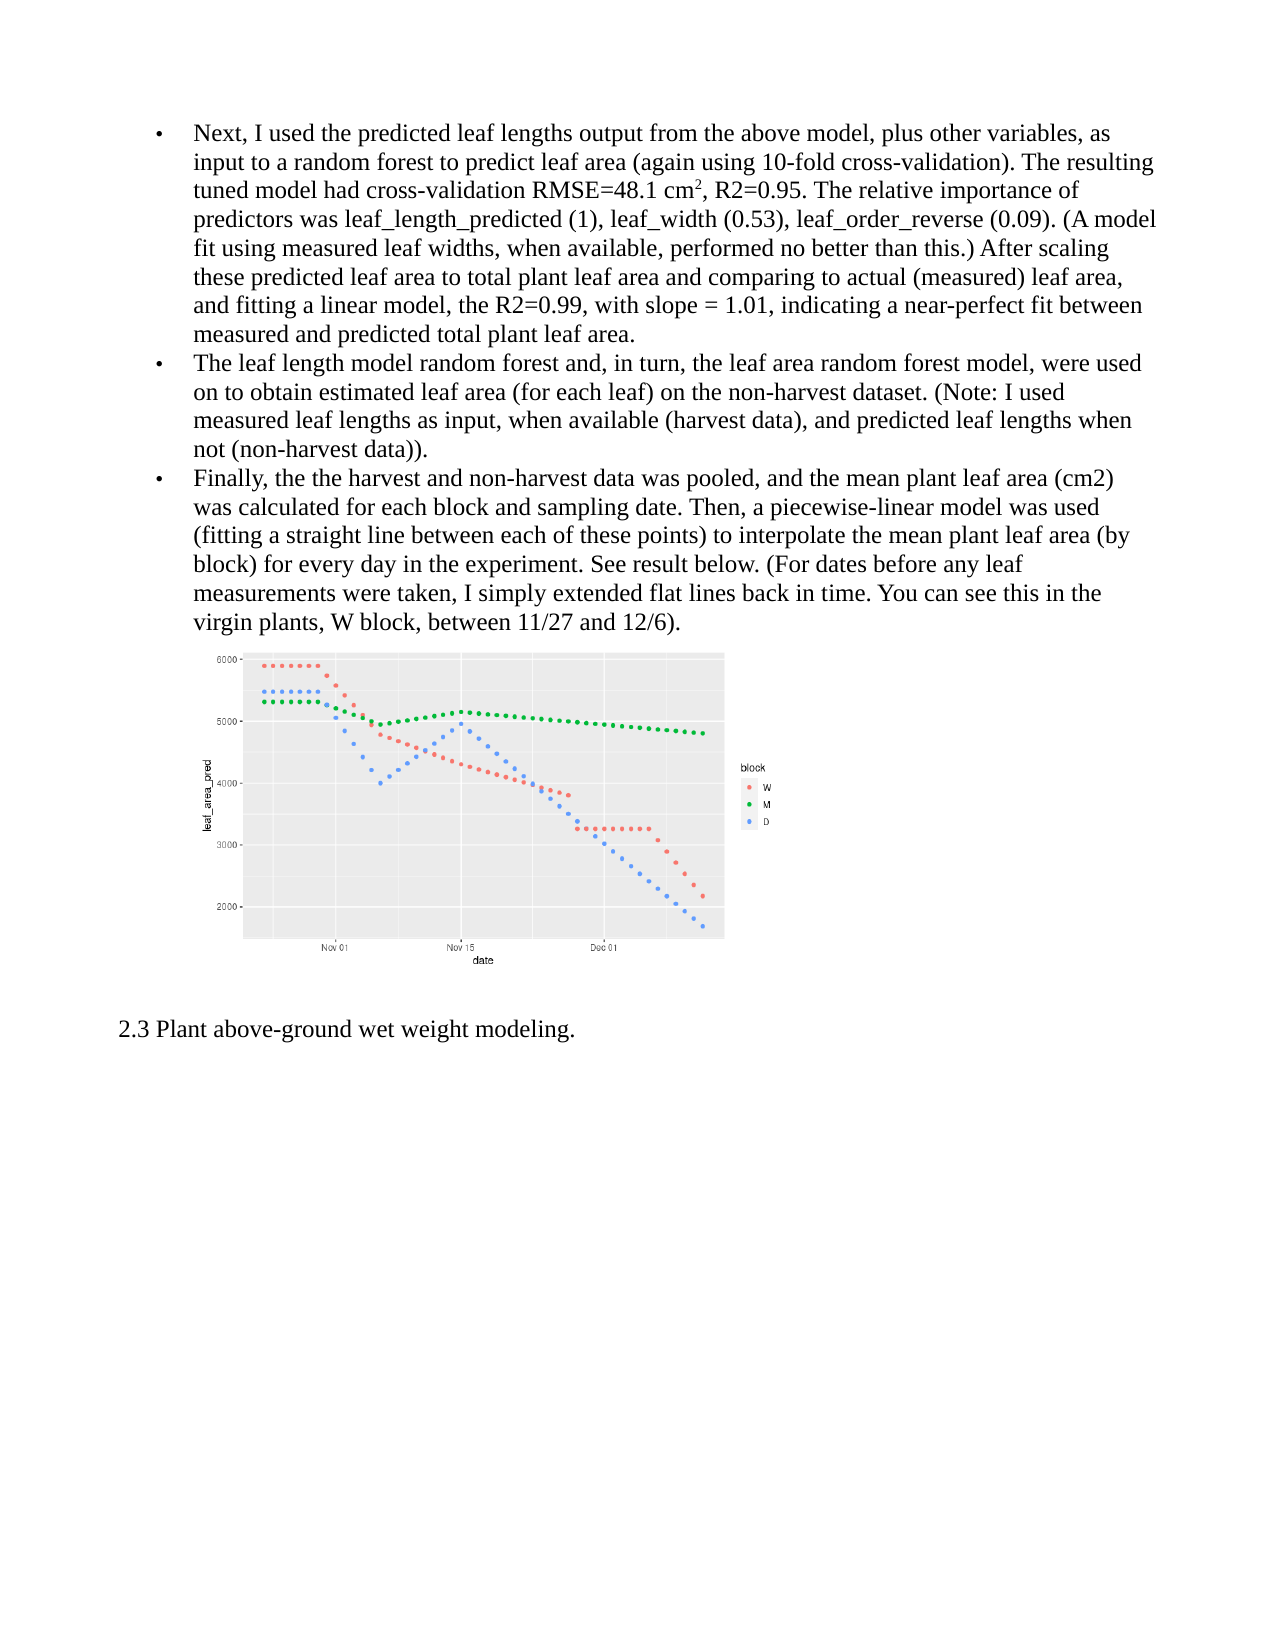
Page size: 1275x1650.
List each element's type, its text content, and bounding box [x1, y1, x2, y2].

list Next, I used the predicted leaf lengths output from the above model, plus other variables, as input to a random forest to predict leaf area (again using 10-fold cross-validation). The resulting tuned model had cross-validation RMSE=48.1 cm2, R2=0.95. The relative importance of predictors was leaf_length_predicted (1), leaf_width (0.53), leaf_order_reverse (0.09). (A model fit using measured leaf widths, when available, performed no better than this.) After scaling these predicted leaf area to total plant leaf area and comparing to actual (measured) leaf area, and fitting a linear model, the R2=0.99, with slope = 1.01, indicating a near-perfect fit between measured and predicted total plant leaf area. [156, 118, 1157, 348]
list Finally, the the harvest and non-harvest data was pooled, and the mean plant leaf area (cm2) was calculated for each block and sampling date. Then, a piecewise-linear model was used (fitting a straight line between each of these points) to interpolate the mean plant leaf area (by block) for every day in the experiment. See result below. (For dates before any leaf measurements were taken, I simply extended flat lines back in time. You can see this in the virgin plants, W block, between 11/27 and 12/6). [156, 463, 1157, 636]
list The leaf length model random forest and, in turn, the leaf area random forest model, were used on to obtain estimated leaf area (for each leaf) on the non-harvest dataset. (Note: I used measured leaf lengths as input, when available (harvest data), and predicted leaf lengths when not (non-harvest data)). [156, 348, 1157, 463]
text 2.3 Plant above-ground wet weight modeling. [118, 1014, 1157, 1043]
picture [197, 647, 782, 972]
